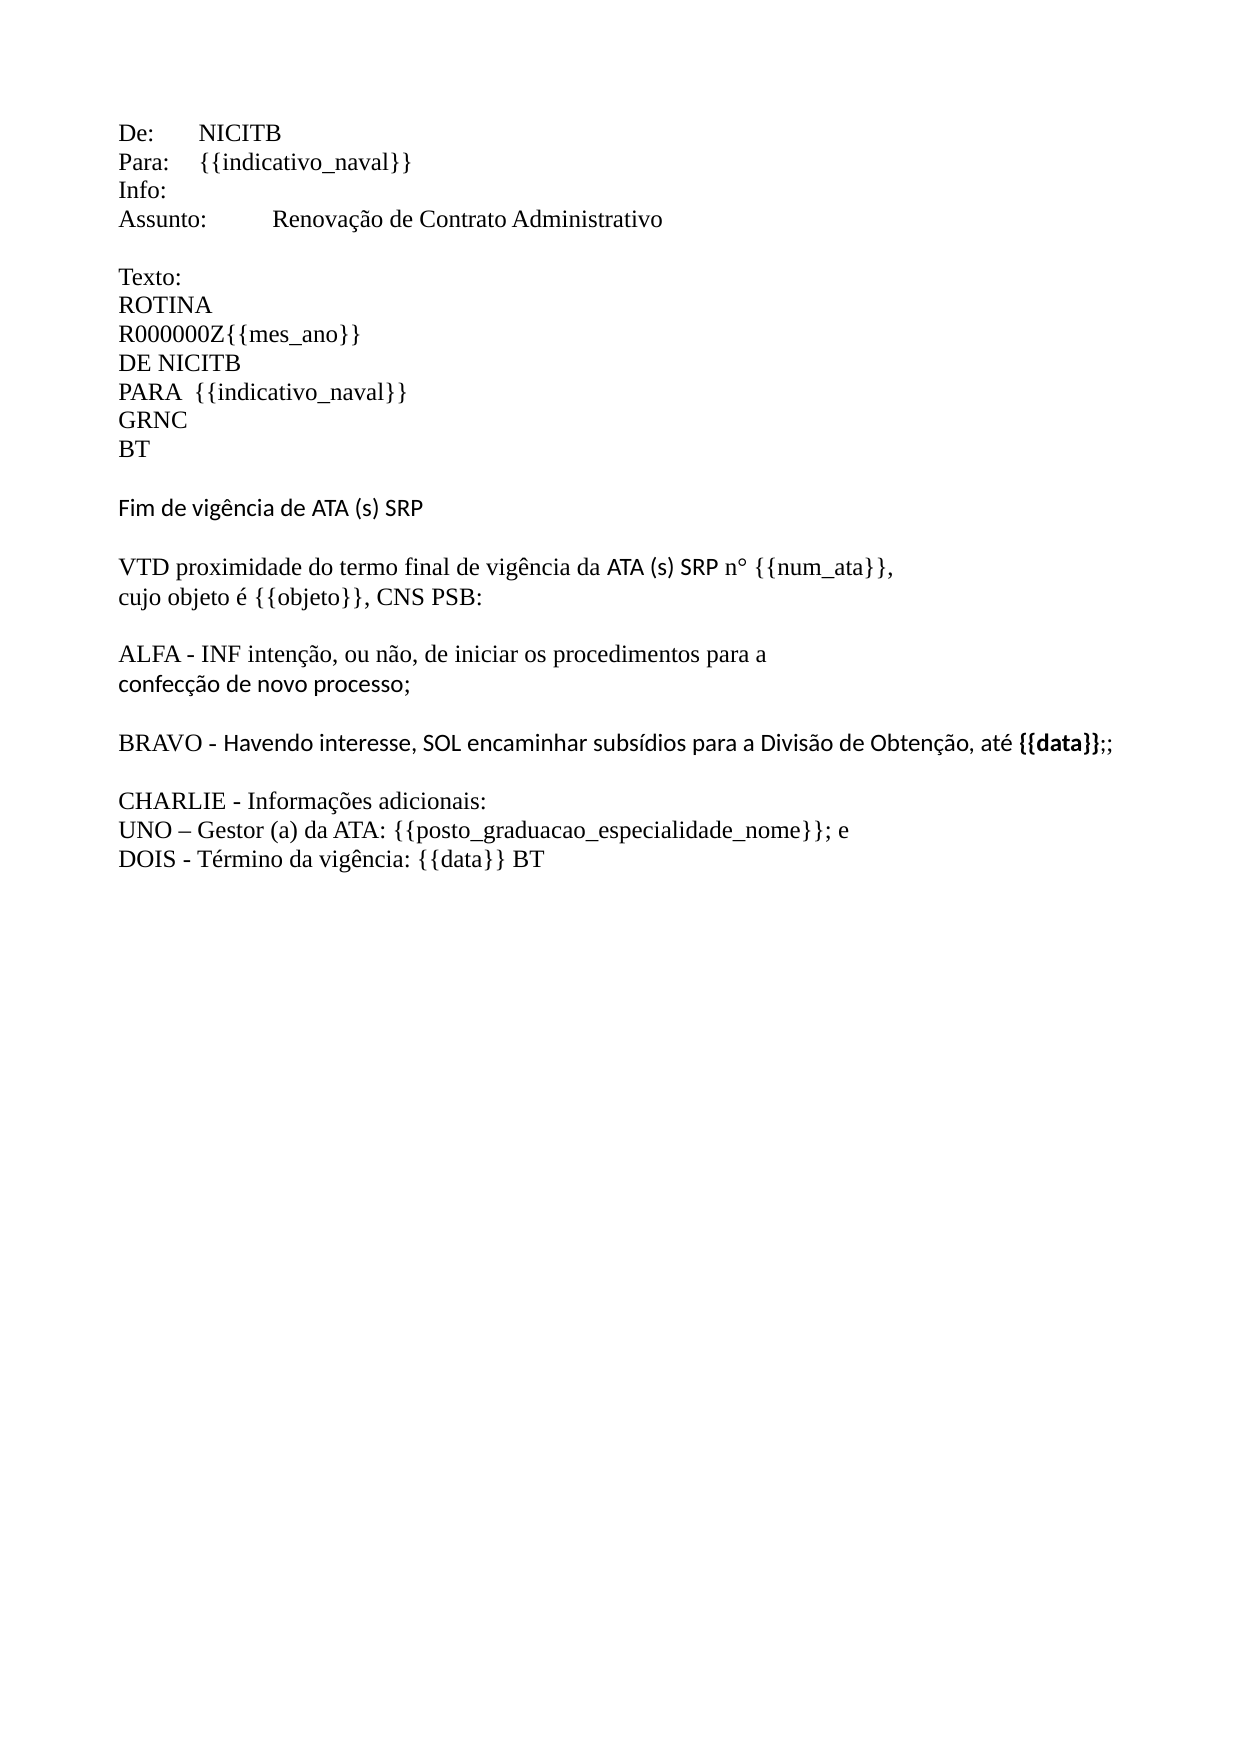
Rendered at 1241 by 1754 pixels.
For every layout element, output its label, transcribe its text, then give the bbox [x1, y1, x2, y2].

text Texto: [118, 262, 1122, 291]
text VTD proximidade do termo final de vigência da ATA (s) SRP n° {{num_ata}}, [118, 551, 1122, 582]
text cujo objeto é {{objeto}}, CNS PSB: [118, 582, 1122, 610]
text GRNC [118, 406, 1122, 434]
text DE NICITB [118, 348, 1122, 377]
text PARA {{indicativo_naval}} [118, 377, 1122, 406]
text DOIS - Término da vigência: {{data}} BT [118, 844, 1122, 873]
text De: NICITB [118, 118, 1122, 147]
text BT [118, 434, 1122, 463]
text Info: [118, 176, 1122, 204]
text UNO – Gestor (a) da ATA: {{posto_graduacao_especialidade_nome}}; e [118, 815, 1122, 844]
text Assunto: Renovação de Contrato Administrativo [118, 204, 1122, 233]
text BRAVO - Havendo interesse, SOL encaminhar subsídios para a Divisão de Obtenção, até {{data}};; [118, 727, 1122, 758]
text CHARLIE - Informações adicionais: [118, 786, 1122, 815]
text Fim de vigência de ATA (s) SRP [118, 492, 1122, 522]
text ROTINA [118, 291, 1122, 319]
text R000000Z{{mes_ano}} [118, 319, 1122, 348]
text Para: {{indicativo_naval}} [118, 147, 1122, 176]
text ALFA - INF intenção, ou não, de iniciar os procedimentos para a [118, 639, 1122, 668]
text confecção de novo processo; [118, 668, 1122, 698]
